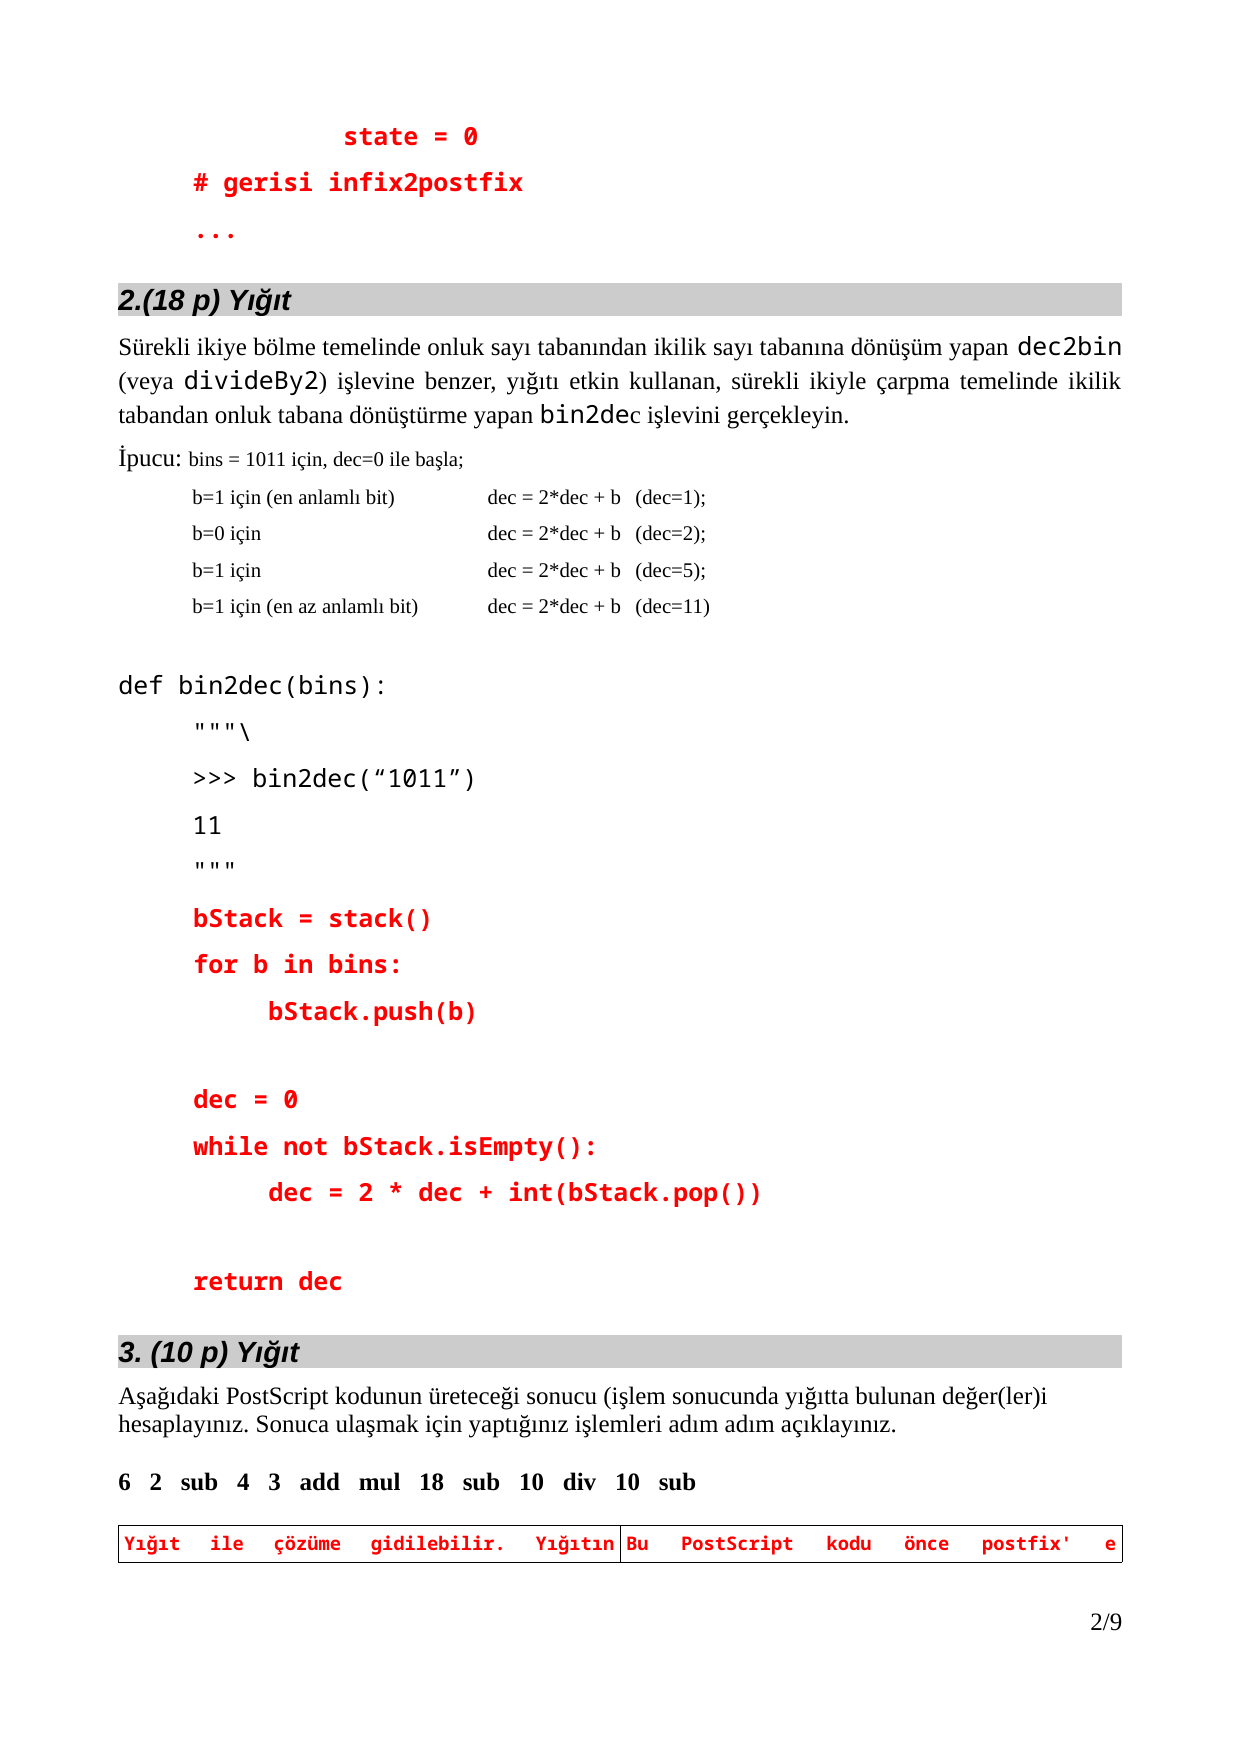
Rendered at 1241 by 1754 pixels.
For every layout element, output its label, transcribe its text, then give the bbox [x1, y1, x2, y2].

subtitle 3. (10 p) Yığıt [118, 1335, 1122, 1368]
text İpucu: bins = 1011 için, dec=0 ile başla; [118, 443, 1122, 472]
text bStack.push(b) [118, 993, 1122, 1028]
text Sürekli ikiye bölme temelinde onluk sayı tabanından ikilik sayı tabanına dönüşüm yapan dec2bin (veya divideBy2) işlevine benzer, yığıtı etkin kullanan, sürekli ikiyle çarpma temelinde ikilik tabandan onluk tabana dönüştürme yapan bin2dec işlevini gerçekleyin. [118, 329, 1122, 431]
text while not bStack.isEmpty(): [118, 1128, 1122, 1162]
text dec = 2 * dec + int(bStack.pop()) [118, 1175, 1122, 1209]
text >>> bin2dec(“1011”) [118, 761, 1122, 795]
text b=1 için dec = 2*dec + b (dec=5); [118, 558, 1122, 582]
text b=1 için (en anlamlı bit) dec = 2*dec + b (dec=1); [118, 485, 1122, 509]
text state = 0 [118, 118, 1122, 152]
text return dec [118, 1263, 1122, 1297]
text 6 2 sub 4 3 add mul 18 sub 10 div 10 sub [118, 1467, 1122, 1496]
text def bin2dec(bins): [118, 668, 1122, 702]
text ... [118, 211, 1122, 245]
text """ [118, 854, 1122, 888]
table_header Yığıt ile çözüme gidilebilir. Yığıtın [119, 1526, 620, 1562]
text b=1 için (en az anlamlı bit) dec = 2*dec + b (dec=11) [118, 594, 1122, 618]
text for b in bins: [118, 947, 1122, 981]
text dec = 0 [118, 1082, 1122, 1116]
text b=0 için dec = 2*dec + b (dec=2); [118, 521, 1122, 545]
text # gerisi infix2postfix [118, 165, 1122, 199]
table_header Bu PostScript kodu önce postfix' e [621, 1526, 1122, 1562]
subtitle 2.(18 p) Yığıt [118, 283, 1122, 316]
text """\ [118, 714, 1122, 748]
text Aşağıdaki PostScript kodunun üreteceği sonucu (işlem sonucunda yığıtta bulunan değer(ler)i hesaplayınız. Sonuca ulaşmak için yaptığınız işlemleri adım adım açıklayınız. [118, 1381, 1122, 1438]
text bStack = stack() [118, 900, 1122, 934]
text 11 [118, 807, 1122, 841]
